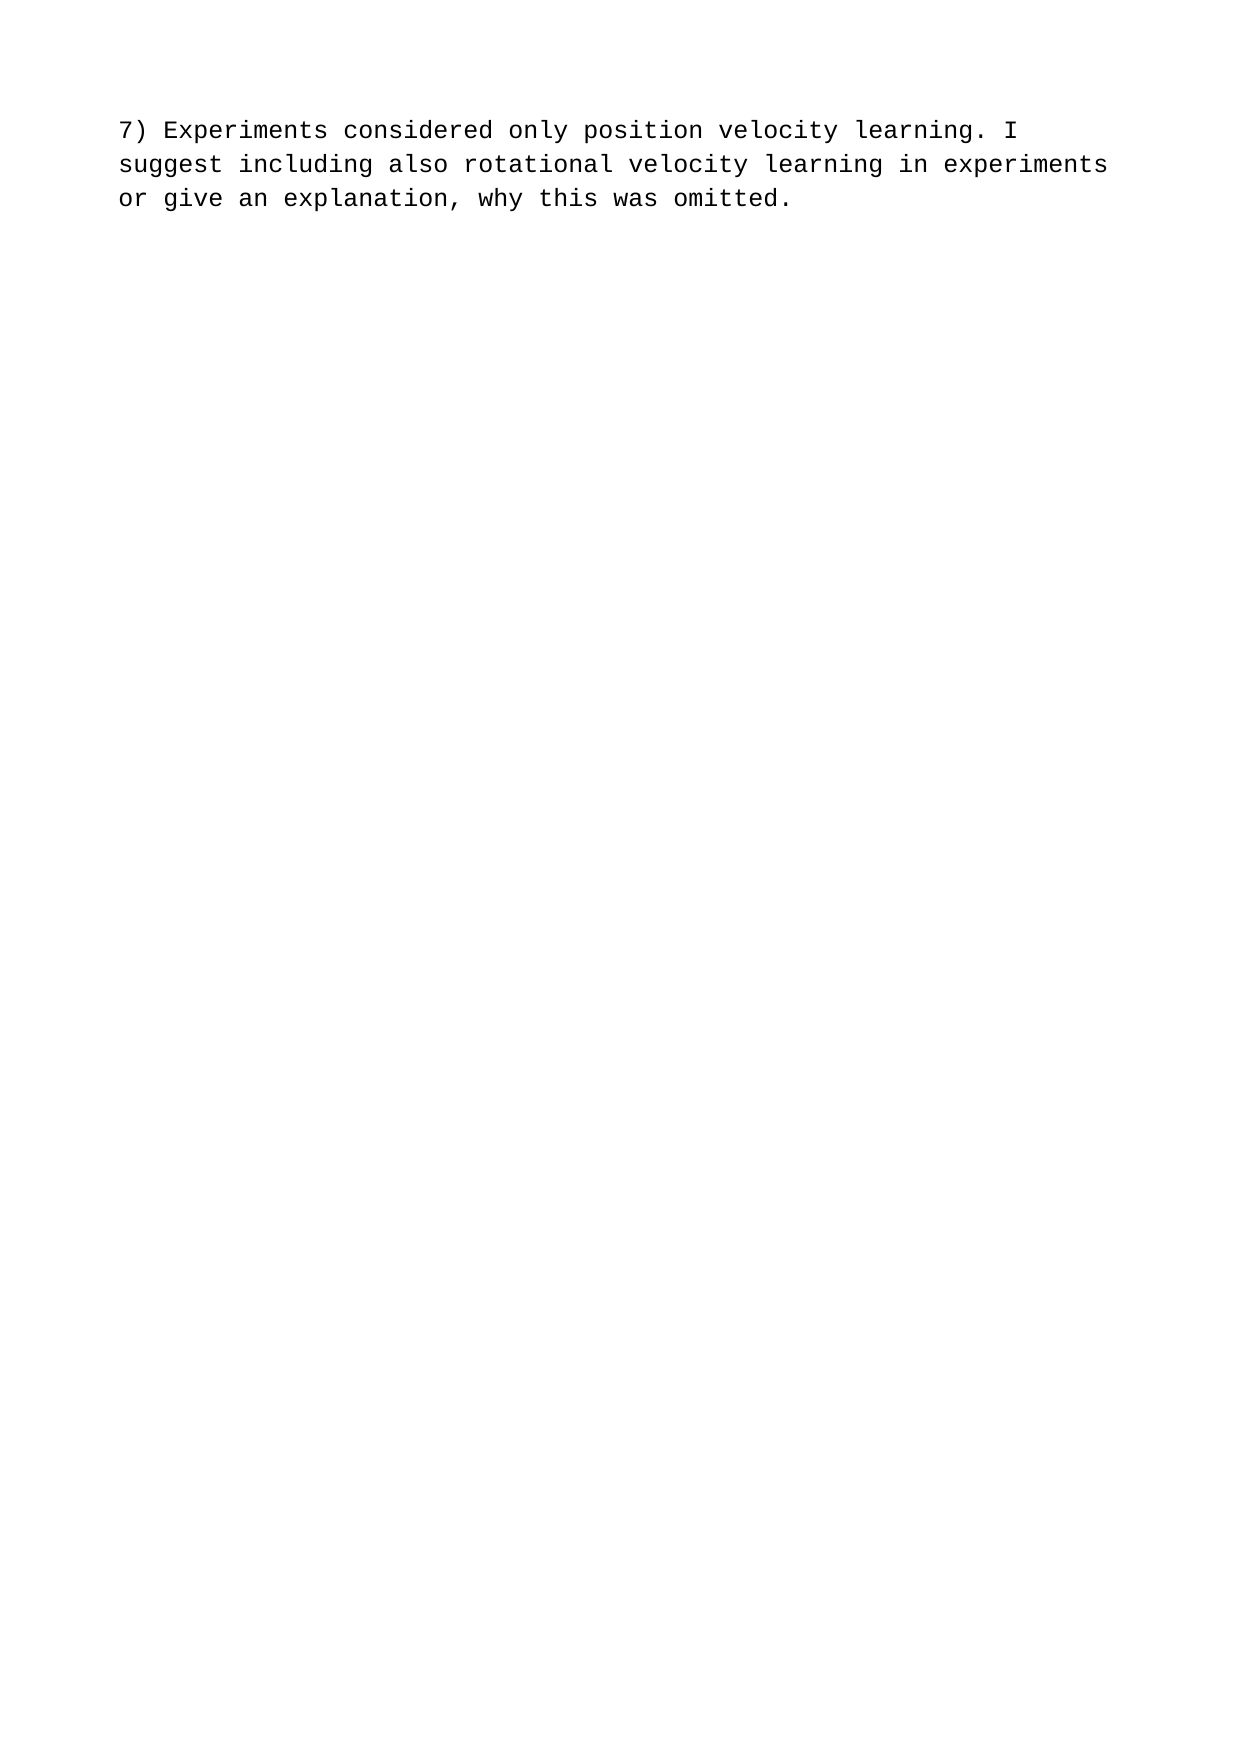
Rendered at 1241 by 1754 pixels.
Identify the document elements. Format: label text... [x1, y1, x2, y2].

text 7) Experiments considered only position velocity learning. I suggest including also rotational velocity learning in experiments or give an explanation, why this was omitted. [118, 118, 1122, 214]
